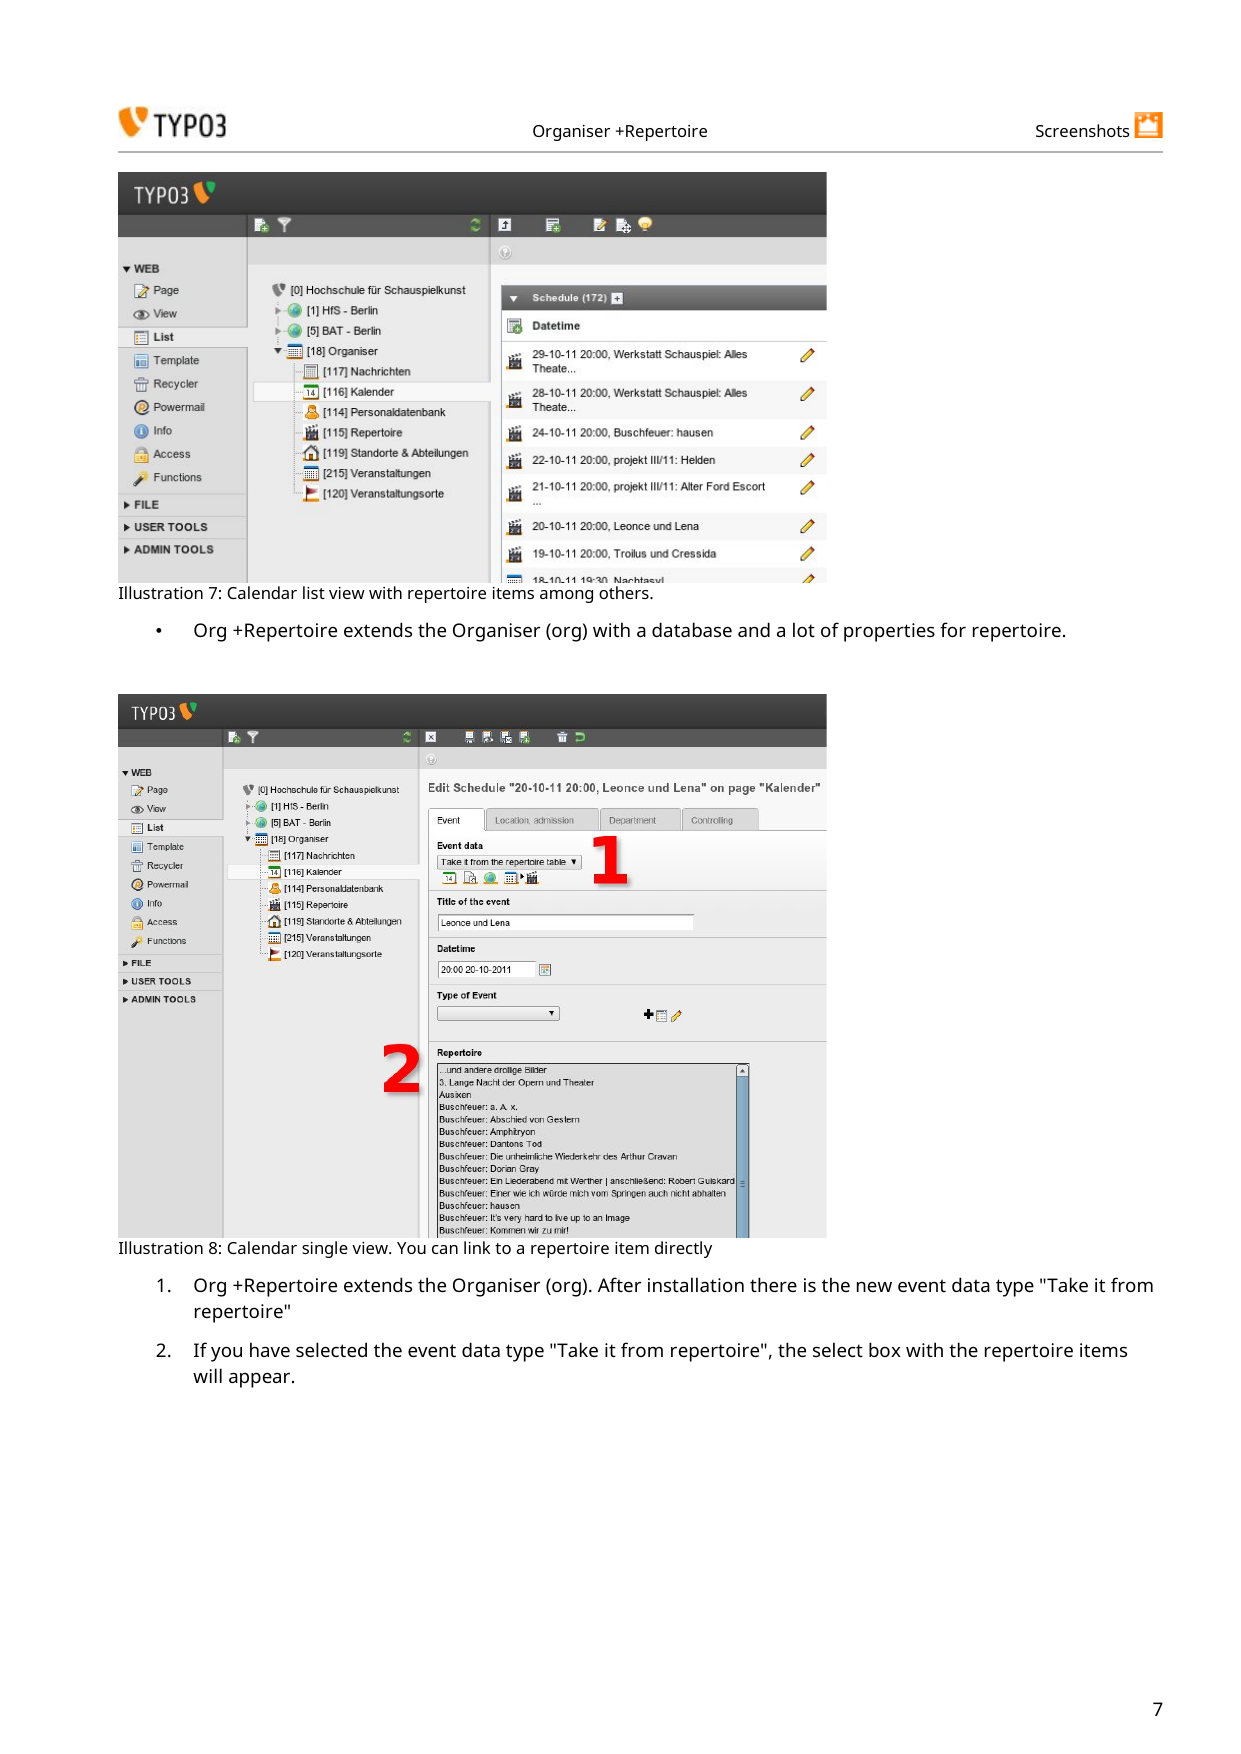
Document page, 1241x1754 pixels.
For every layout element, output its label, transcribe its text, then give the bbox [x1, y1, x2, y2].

list Org +Repertoire extends the Organiser (org). After installation there is the new event data type "Take it from repertoire" [156, 1272, 1163, 1324]
list Org +Repertoire extends the Organiser (org) with a database and a lot of properties for repertoire. [156, 617, 1163, 643]
picture [118, 106, 227, 138]
text Illustration 7: Calendar list view with repertoire items among others. [118, 583, 827, 605]
picture [118, 694, 827, 1238]
text Illustration 8: Calendar single view. You can link to a repertoire item directly [118, 1238, 827, 1260]
picture [1134, 112, 1163, 138]
list If you have selected the event data type "Take it from repertoire", the select box with the repertoire items will appear. [156, 1337, 1163, 1389]
picture [118, 172, 827, 583]
